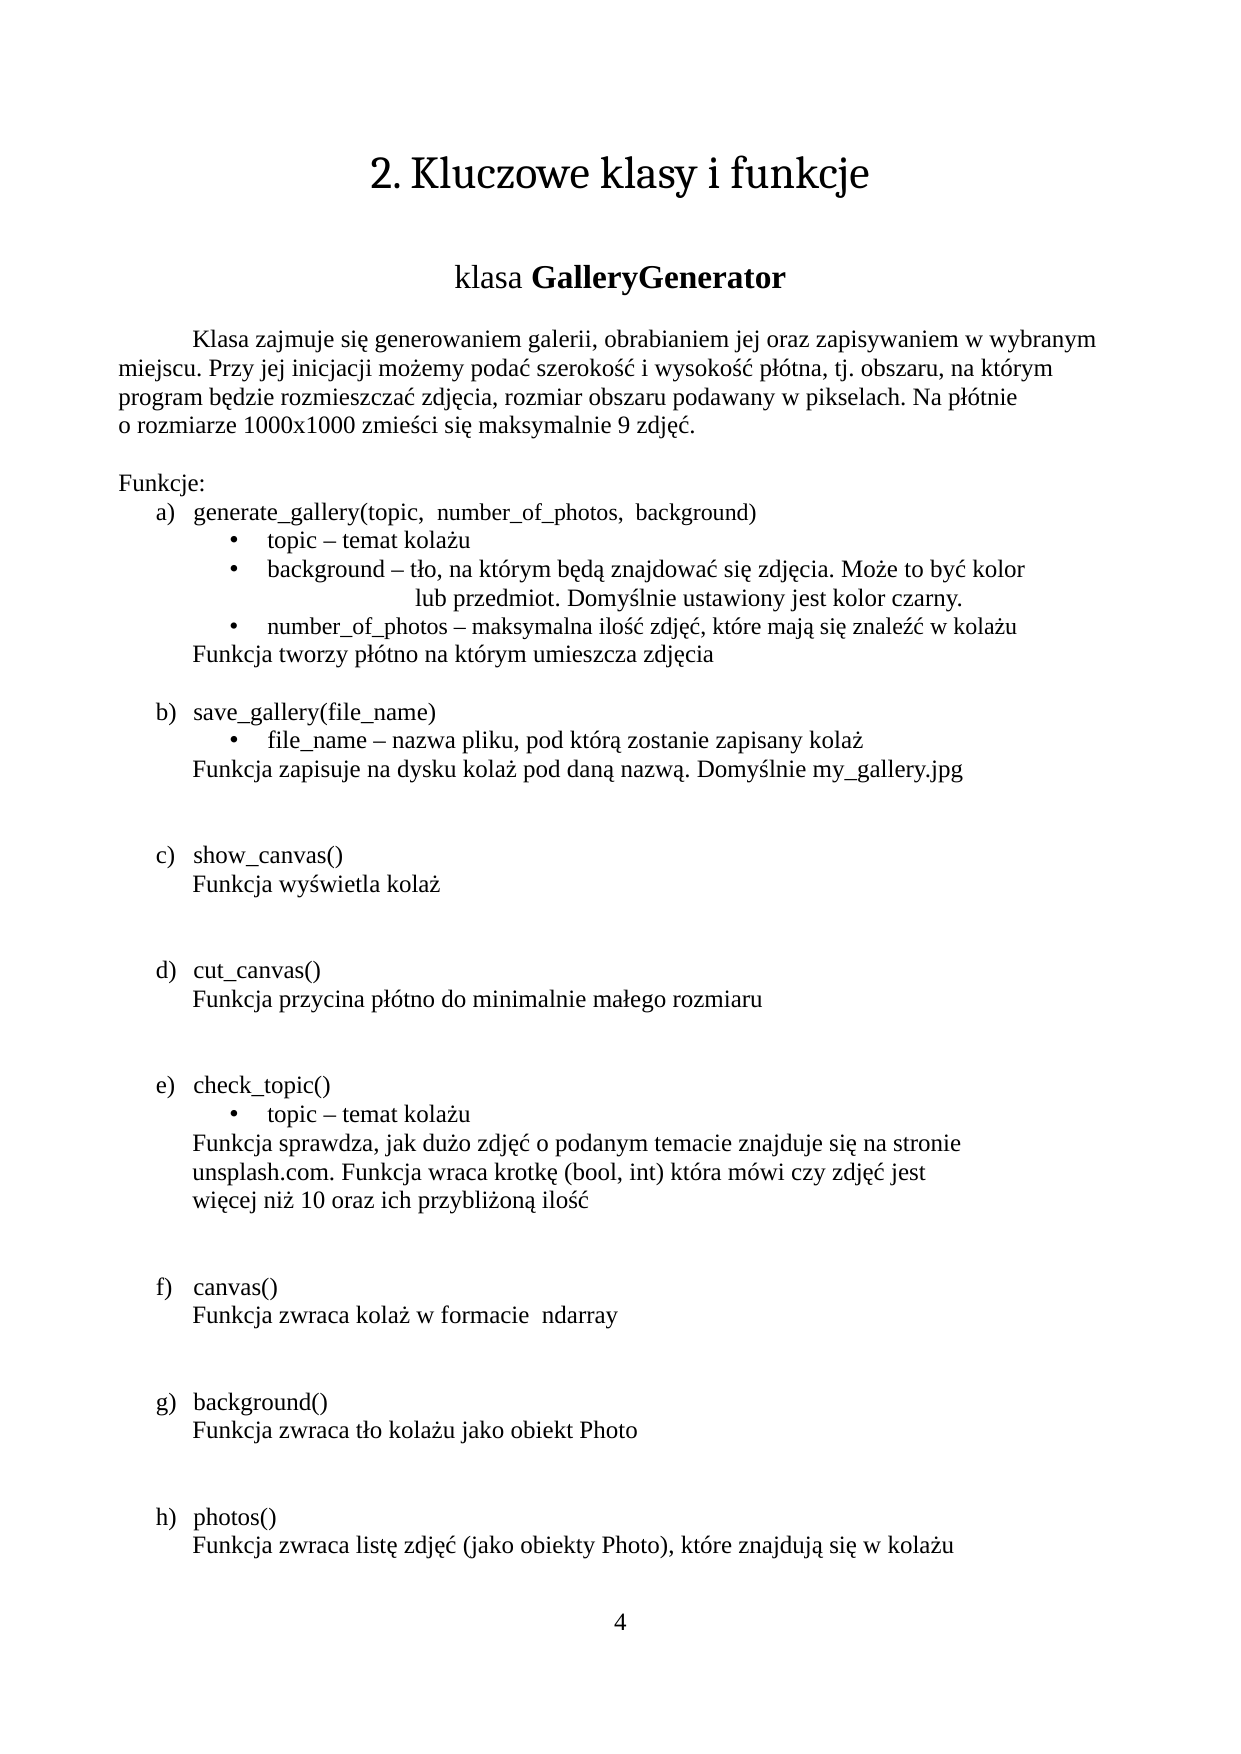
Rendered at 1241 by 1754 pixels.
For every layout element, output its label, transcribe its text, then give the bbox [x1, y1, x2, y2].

list file_name – nazwa pliku, pod którą zostanie zapisany kolaż [229, 726, 1122, 754]
text Funkcja zwraca listę zdjęć (jako obiekty Photo), które znajdują się w kolażu [118, 1531, 1122, 1559]
list save_gallery(file_name) [156, 697, 1122, 726]
list photos() [156, 1502, 1122, 1531]
list check_topic() [156, 1071, 1122, 1099]
list canvas() [156, 1272, 1122, 1301]
text Funkcja zwraca tło kolażu jako obiekt Photo [118, 1416, 1122, 1444]
text Funkcja zwraca kolaż w formacie ndarray [118, 1301, 1122, 1329]
list topic – temat kolażu [229, 525, 1122, 554]
list number_of_photos – maksymalna ilość zdjęć, które mają się znaleźć w kolażu [229, 612, 1122, 639]
text Funkcja sprawdza, jak dużo zdjęć o podanym temacie znajduje się na stronie unsplash.com. Funkcja wraca krotkę (bool, int) która mówi czy zdjęć jest więcej niż 10 oraz ich przybliżoną ilość [118, 1128, 1122, 1214]
text Funkcja tworzy płótno na którym umieszcza zdjęcia [118, 639, 1122, 668]
text Funkcja zapisuje na dysku kolaż pod daną nazwą. Domyślnie my_gallery.jpg [118, 754, 1122, 783]
text 2. Kluczowe klasy i funkcje [118, 147, 1122, 199]
text Funkcja przycina płótno do minimalnie małego rozmiaru [118, 984, 1122, 1013]
list background – tło, na którym będą znajdować się zdjęcia. Może to być kolor lub przedmiot. Domyślnie ustawiony jest kolor czarny. [229, 554, 1122, 612]
text klasa GalleryGenerator [118, 257, 1122, 295]
text Funkcja wyświetla kolaż [118, 869, 1122, 898]
list cut_canvas() [156, 956, 1122, 984]
list show_canvas() [156, 841, 1122, 869]
text Klasa zajmuje się generowaniem galerii, obrabianiem jej oraz zapisywaniem w wybranym miejscu. Przy jej inicjacji możemy podać szerokość i wysokość płótna, tj. obszaru, na którym program będzie rozmieszczać zdjęcia, rozmiar obszaru podawany w pikselach. Na płótnie o rozmiarze 1000x1000 zmieści się maksymalnie 9 zdjęć. [118, 324, 1122, 439]
list background() [156, 1387, 1122, 1416]
list topic – temat kolażu [229, 1099, 1122, 1128]
list generate_gallery(topic, number_of_photos, background) [156, 497, 1122, 525]
text Funkcje: [118, 468, 1122, 497]
